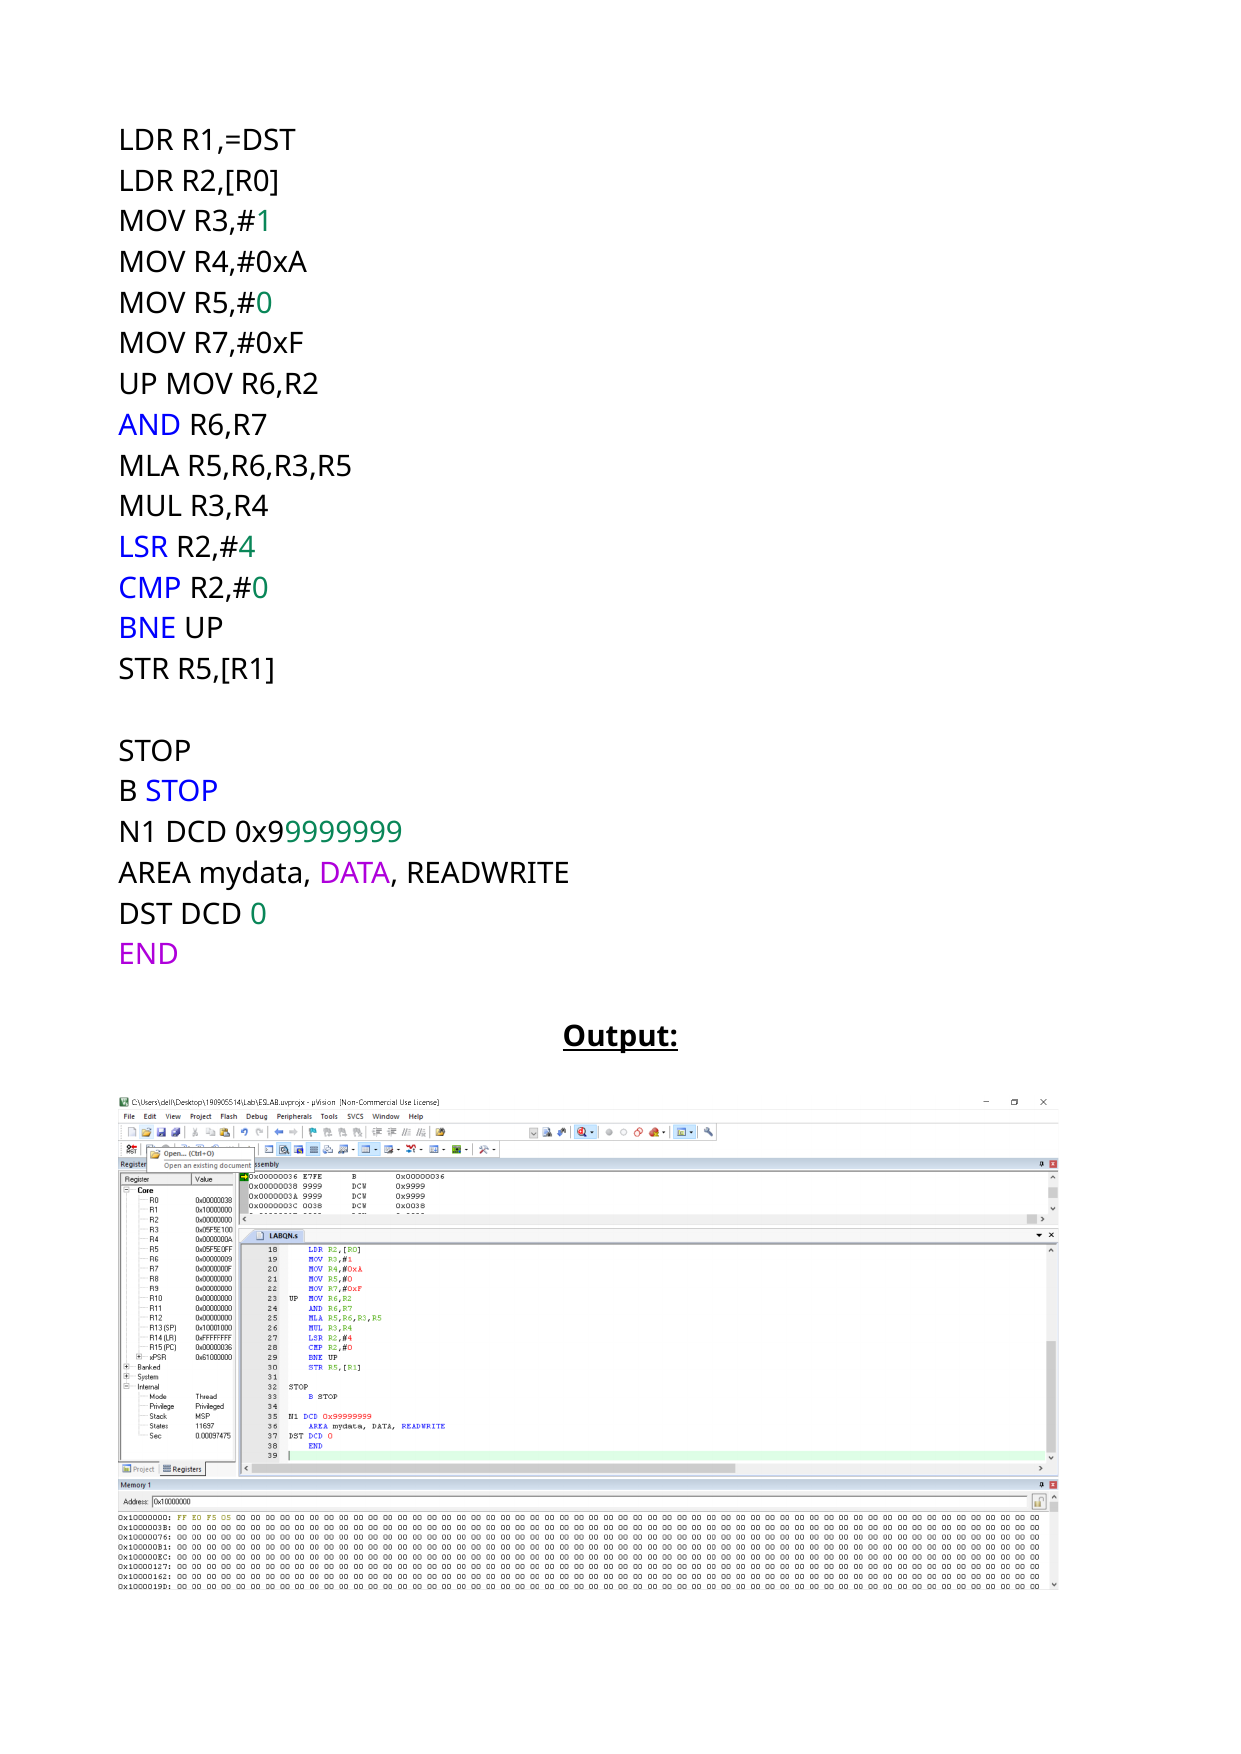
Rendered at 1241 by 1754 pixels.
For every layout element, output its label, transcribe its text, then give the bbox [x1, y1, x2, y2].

text LSR R2,#4 [118, 525, 1122, 566]
text CMP R2,#0 [118, 566, 1122, 607]
text LDR R1,=DST [118, 118, 1122, 159]
text MUL R3,R4 [118, 485, 1122, 525]
text STR R5,[R1] [118, 648, 1122, 688]
text MOV R4,#0xA [118, 240, 1122, 281]
text END [118, 933, 1122, 973]
text MOV R3,#1 [118, 199, 1122, 240]
text MOV R7,#0xF [118, 322, 1122, 362]
text AND R6,R7 [118, 403, 1122, 444]
text B STOP [118, 770, 1122, 811]
text STOP [118, 729, 1122, 770]
text Output: [118, 1014, 1122, 1055]
text MLA R5,R6,R3,R5 [118, 444, 1122, 485]
text BNE UP [118, 607, 1122, 648]
text LDR R2,[R0] [118, 159, 1122, 199]
picture [118, 1095, 1059, 1590]
text DST DCD 0 [118, 892, 1122, 933]
text UP MOV R6,R2 [118, 362, 1122, 403]
text N1 DCD 0x99999999 [118, 811, 1122, 851]
text MOV R5,#0 [118, 281, 1122, 322]
text AREA mydata, DATA, READWRITE [118, 851, 1122, 892]
